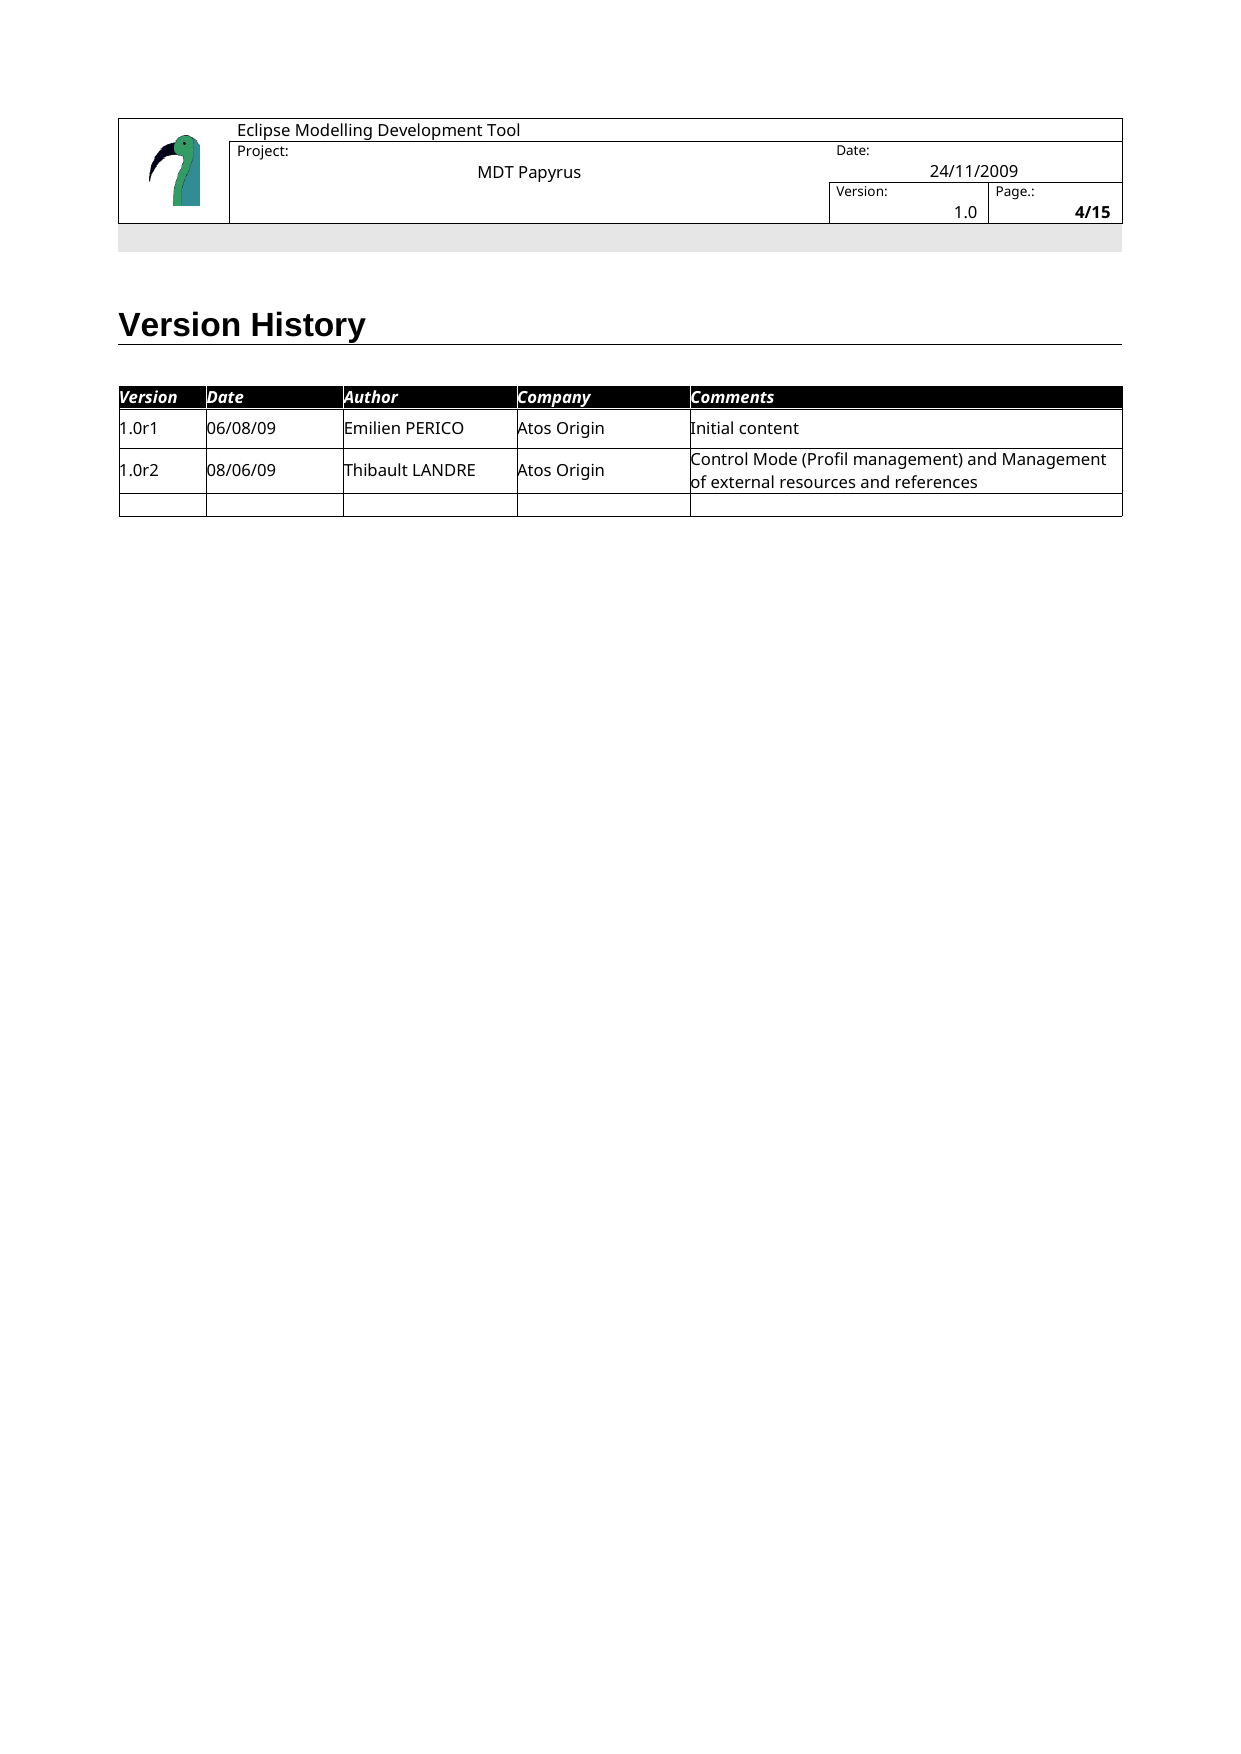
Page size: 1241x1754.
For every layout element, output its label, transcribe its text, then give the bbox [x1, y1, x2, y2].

table_cell 08/06/09 [207, 410, 343, 447]
table_header Company [518, 387, 690, 408]
table_cell Control Mode (Profil management) and Management of external resources and references [691, 449, 1122, 493]
table_cell [207, 494, 343, 516]
subtitle Version History [118, 306, 1122, 344]
table_cell Atos Origin [518, 410, 690, 447]
table_cell 1.0r2 [120, 449, 206, 493]
table_header Version [120, 387, 206, 408]
table_header Date [207, 387, 343, 408]
table_header Comments [691, 387, 1122, 408]
table_cell 1.0r1 [120, 410, 206, 447]
table_cell Initial content [691, 410, 1122, 447]
table_cell 08/06/09 [207, 449, 343, 493]
table_cell Atos Origin [518, 449, 690, 493]
table_cell [344, 494, 517, 516]
table_cell [120, 494, 206, 516]
table_header Author [344, 387, 517, 408]
picture [147, 133, 201, 209]
table_cell Emilien PERICO [344, 410, 517, 447]
table_cell [518, 494, 690, 516]
table_cell [691, 494, 1122, 516]
table_cell Thibault LANDRE [344, 449, 517, 493]
